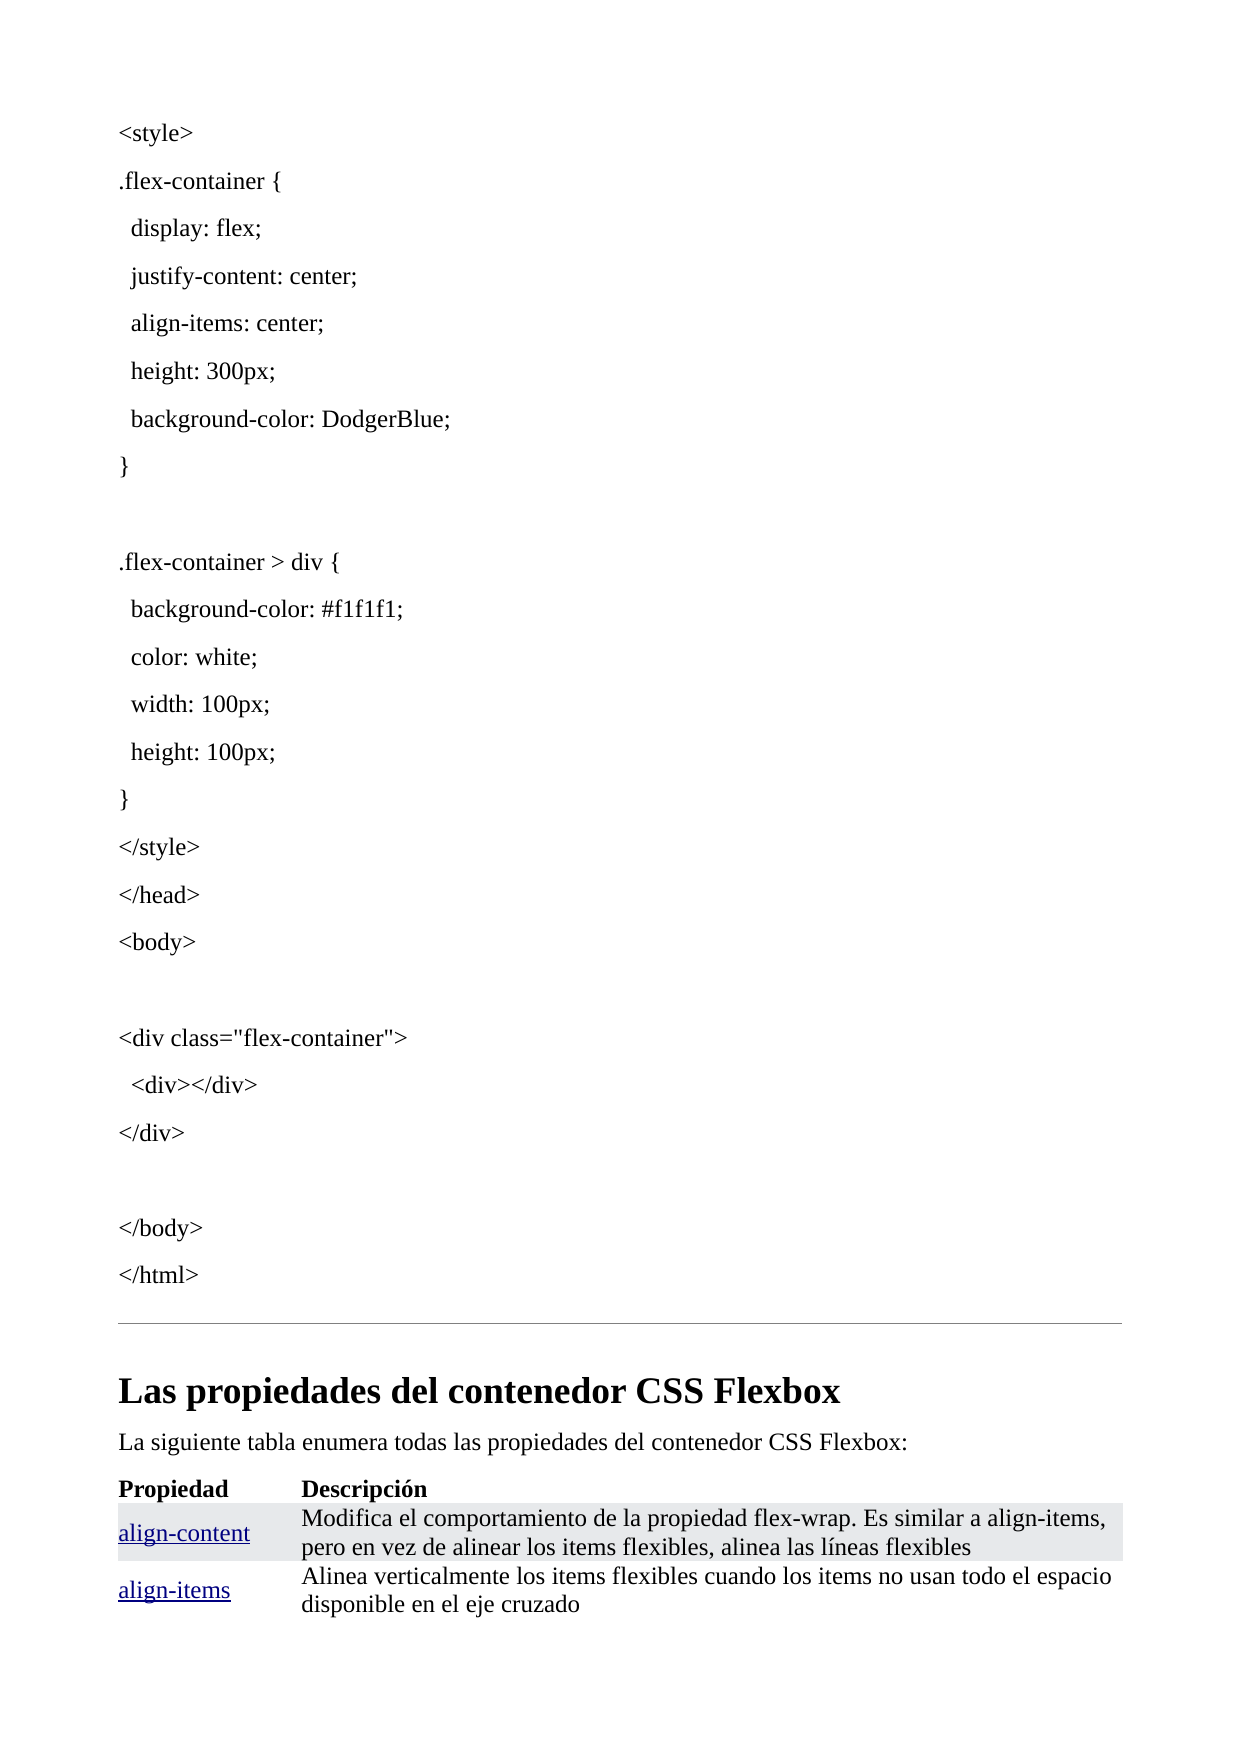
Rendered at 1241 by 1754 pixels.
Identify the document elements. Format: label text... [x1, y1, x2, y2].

text <div></div> [118, 1070, 1122, 1099]
text background-color: DodgerBlue; [118, 404, 1122, 432]
text </html> [118, 1261, 1122, 1289]
text display: flex; [118, 213, 1122, 242]
text background-color: #f1f1f1; [118, 594, 1122, 623]
text La siguiente tabla enumera todas las propiedades del contenedor CSS Flexbox: [118, 1427, 1122, 1456]
table_cell align-content [118, 1503, 301, 1561]
text width: 100px; [118, 689, 1122, 718]
table_cell Modifica el comportamiento de la propiedad flex-wrap. Es similar a align-items, pero en vez de alinear los items flexibles, alinea las líneas flexibles [301, 1503, 1123, 1561]
text .flex-container { [118, 166, 1122, 194]
text <div class="flex-container"> [118, 1023, 1122, 1051]
text <style> [118, 118, 1122, 147]
text color: white; [118, 642, 1122, 671]
text </style> [118, 832, 1122, 861]
text } [118, 451, 1122, 480]
text <body> [118, 927, 1122, 956]
text justify-content: center; [118, 261, 1122, 290]
table_header Propiedad [118, 1475, 301, 1503]
text </div> [118, 1118, 1122, 1147]
table_header Descripción [301, 1475, 1123, 1503]
text </body> [118, 1213, 1122, 1242]
text height: 100px; [118, 737, 1122, 766]
subtitle Las propiedades del contenedor CSS Flexbox [118, 1368, 1122, 1411]
table_cell align-items [118, 1561, 301, 1618]
text .flex-container > div { [118, 547, 1122, 575]
text </head> [118, 880, 1122, 908]
text align-items: center; [118, 308, 1122, 337]
text height: 300px; [118, 356, 1122, 385]
table_cell Alinea verticalmente los items flexibles cuando los items no usan todo el espacio disponible en el eje cruzado [301, 1561, 1123, 1618]
text } [118, 784, 1122, 813]
